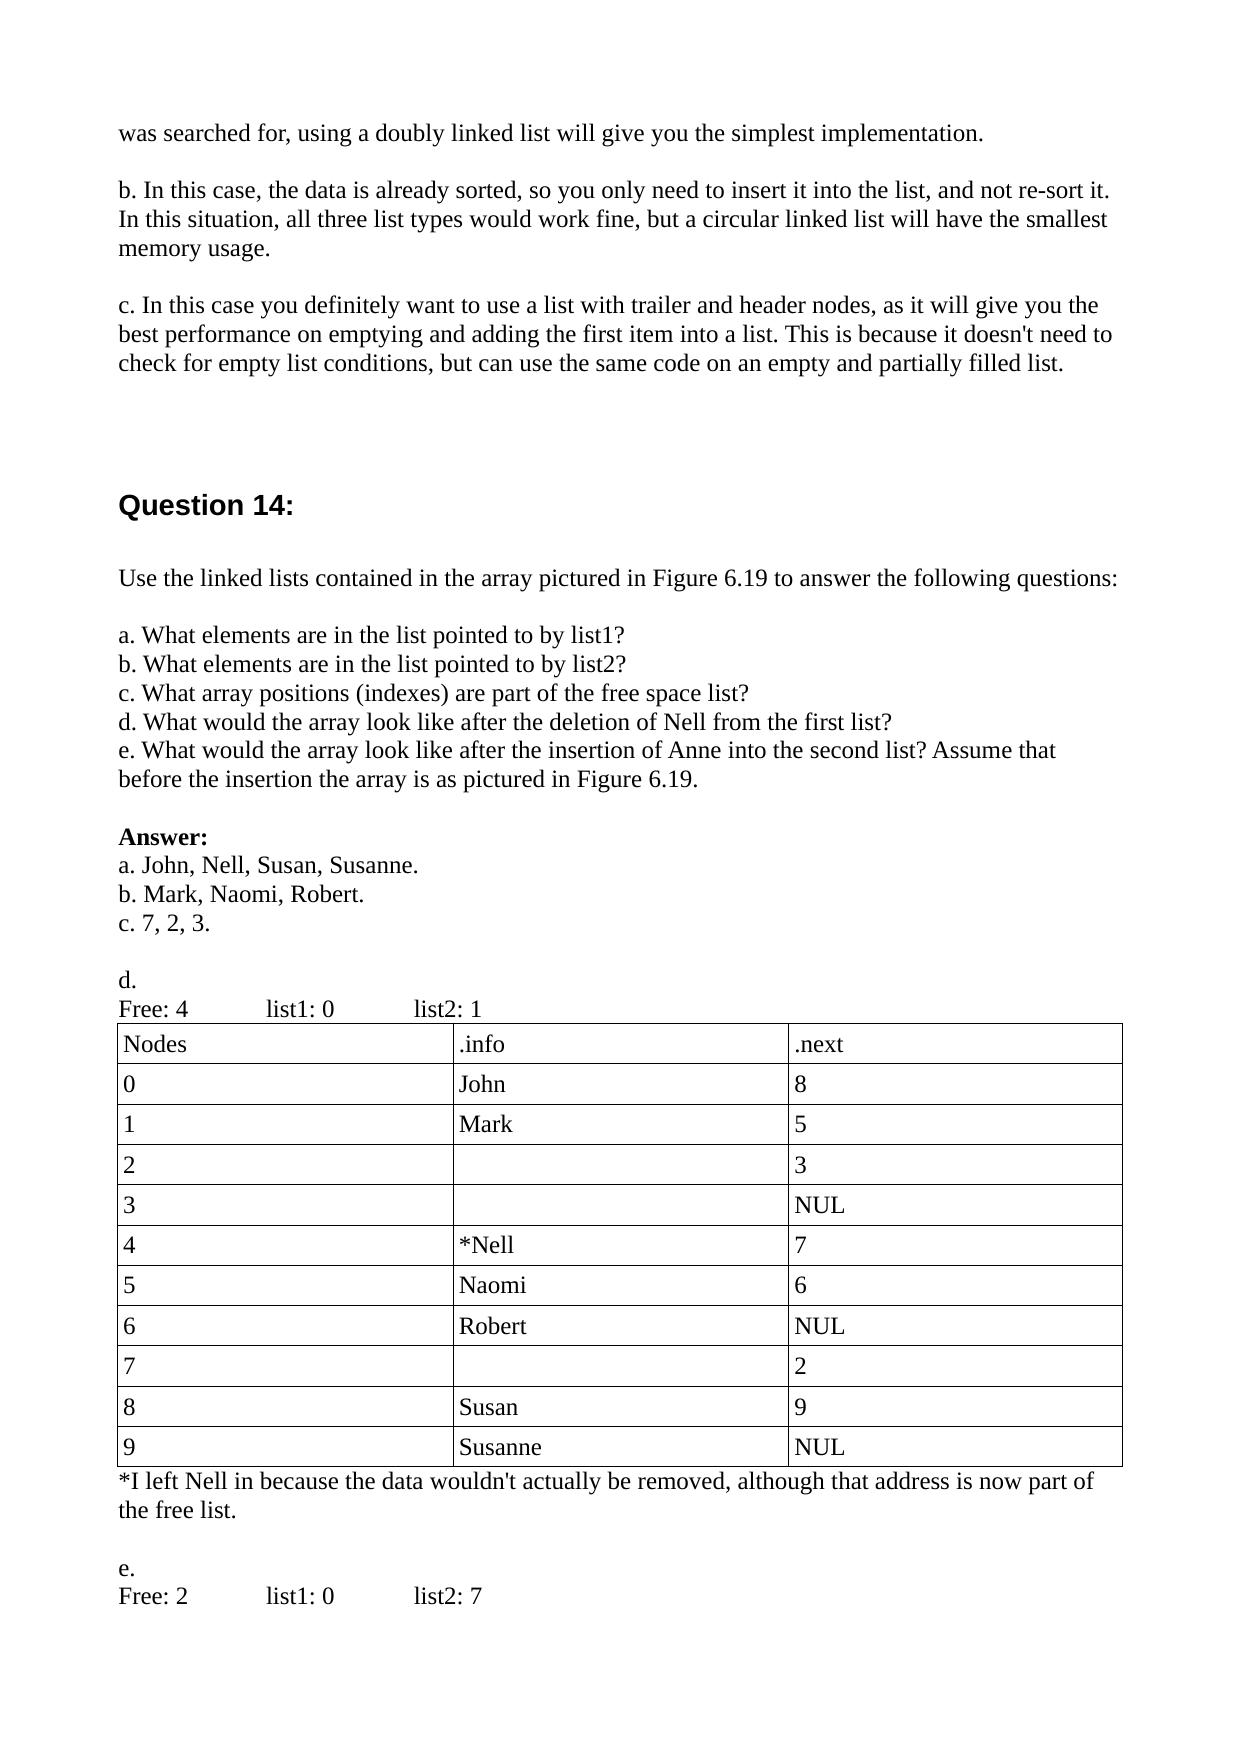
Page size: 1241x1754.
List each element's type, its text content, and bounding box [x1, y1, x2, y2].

table_cell NUL [789, 1306, 1122, 1345]
table_cell 7 [789, 1226, 1122, 1265]
text c. What array positions (indexes) are part of the free space list? [118, 678, 1122, 707]
table_cell *Nell [454, 1226, 788, 1265]
text b. What elements are in the list pointed to by list2? [118, 649, 1122, 678]
table_cell 7 [118, 1346, 453, 1386]
text d. What would the array look like after the deletion of Nell from the first list? [118, 707, 1122, 735]
text e. [118, 1553, 1122, 1581]
table_cell Mark [454, 1105, 788, 1144]
table_header Nodes [118, 1024, 453, 1063]
table_cell 2 [118, 1145, 453, 1184]
text e. What would the array look like after the insertion of Anne into the second list? Assume that before the insertion the array is as pictured in Figure 6.19. [118, 735, 1122, 793]
table_cell 5 [118, 1266, 453, 1305]
table_cell 2 [789, 1346, 1122, 1386]
table_cell 3 [118, 1185, 453, 1224]
table_header .next [789, 1024, 1122, 1063]
table_cell [454, 1346, 788, 1386]
table_cell 9 [118, 1427, 453, 1466]
table_cell 8 [118, 1387, 453, 1426]
text b. In this case, the data is already sorted, so you only need to insert it into the list, and not re-sort it. In this situation, all three list types would work fine, but a circular linked list will have the smallest memory usage. [118, 176, 1122, 262]
text a. John, Nell, Susan, Susanne. [118, 850, 1122, 879]
table_cell 3 [789, 1145, 1122, 1184]
table_cell 1 [118, 1105, 453, 1144]
text was searched for, using a doubly linked list will give you the simplest implementation. [118, 118, 1122, 147]
table_cell NUL [789, 1185, 1122, 1224]
table_header .info [454, 1024, 788, 1063]
table_cell 4 [118, 1226, 453, 1265]
table_cell Susan [454, 1387, 788, 1426]
table_cell [454, 1185, 788, 1224]
subtitle Question 14: [118, 488, 1122, 522]
text Use the linked lists contained in the array pictured in Figure 6.19 to answer the following questions: [118, 563, 1122, 592]
table_cell 5 [789, 1105, 1122, 1144]
text Answer: [118, 822, 1122, 850]
text Free: 4 list1: 0 list2: 1 [118, 994, 1122, 1023]
table_cell 9 [789, 1387, 1122, 1426]
text d. [118, 965, 1122, 994]
text a. What elements are in the list pointed to by list1? [118, 620, 1122, 649]
table_cell 0 [118, 1064, 453, 1103]
table_cell John [454, 1064, 788, 1103]
table_cell 6 [118, 1306, 453, 1345]
table_cell Naomi [454, 1266, 788, 1305]
text *I left Nell in because the data wouldn't actually be removed, although that address is now part of the free list. [118, 1467, 1122, 1524]
text b. Mark, Naomi, Robert. [118, 879, 1122, 908]
table_cell Robert [454, 1306, 788, 1345]
table_cell NUL [789, 1427, 1122, 1466]
table_cell 6 [789, 1266, 1122, 1305]
table_cell 8 [789, 1064, 1122, 1103]
table_cell [454, 1145, 788, 1184]
text c. In this case you definitely want to use a list with trailer and header nodes, as it will give you the best performance on emptying and adding the first item into a list. This is because it doesn't need to check for empty list conditions, but can use the same code on an empty and partially filled list. [118, 291, 1122, 377]
text c. 7, 2, 3. [118, 908, 1122, 937]
text Free: 2 list1: 0 list2: 7 [118, 1581, 1122, 1610]
table_cell Susanne [454, 1427, 788, 1466]
